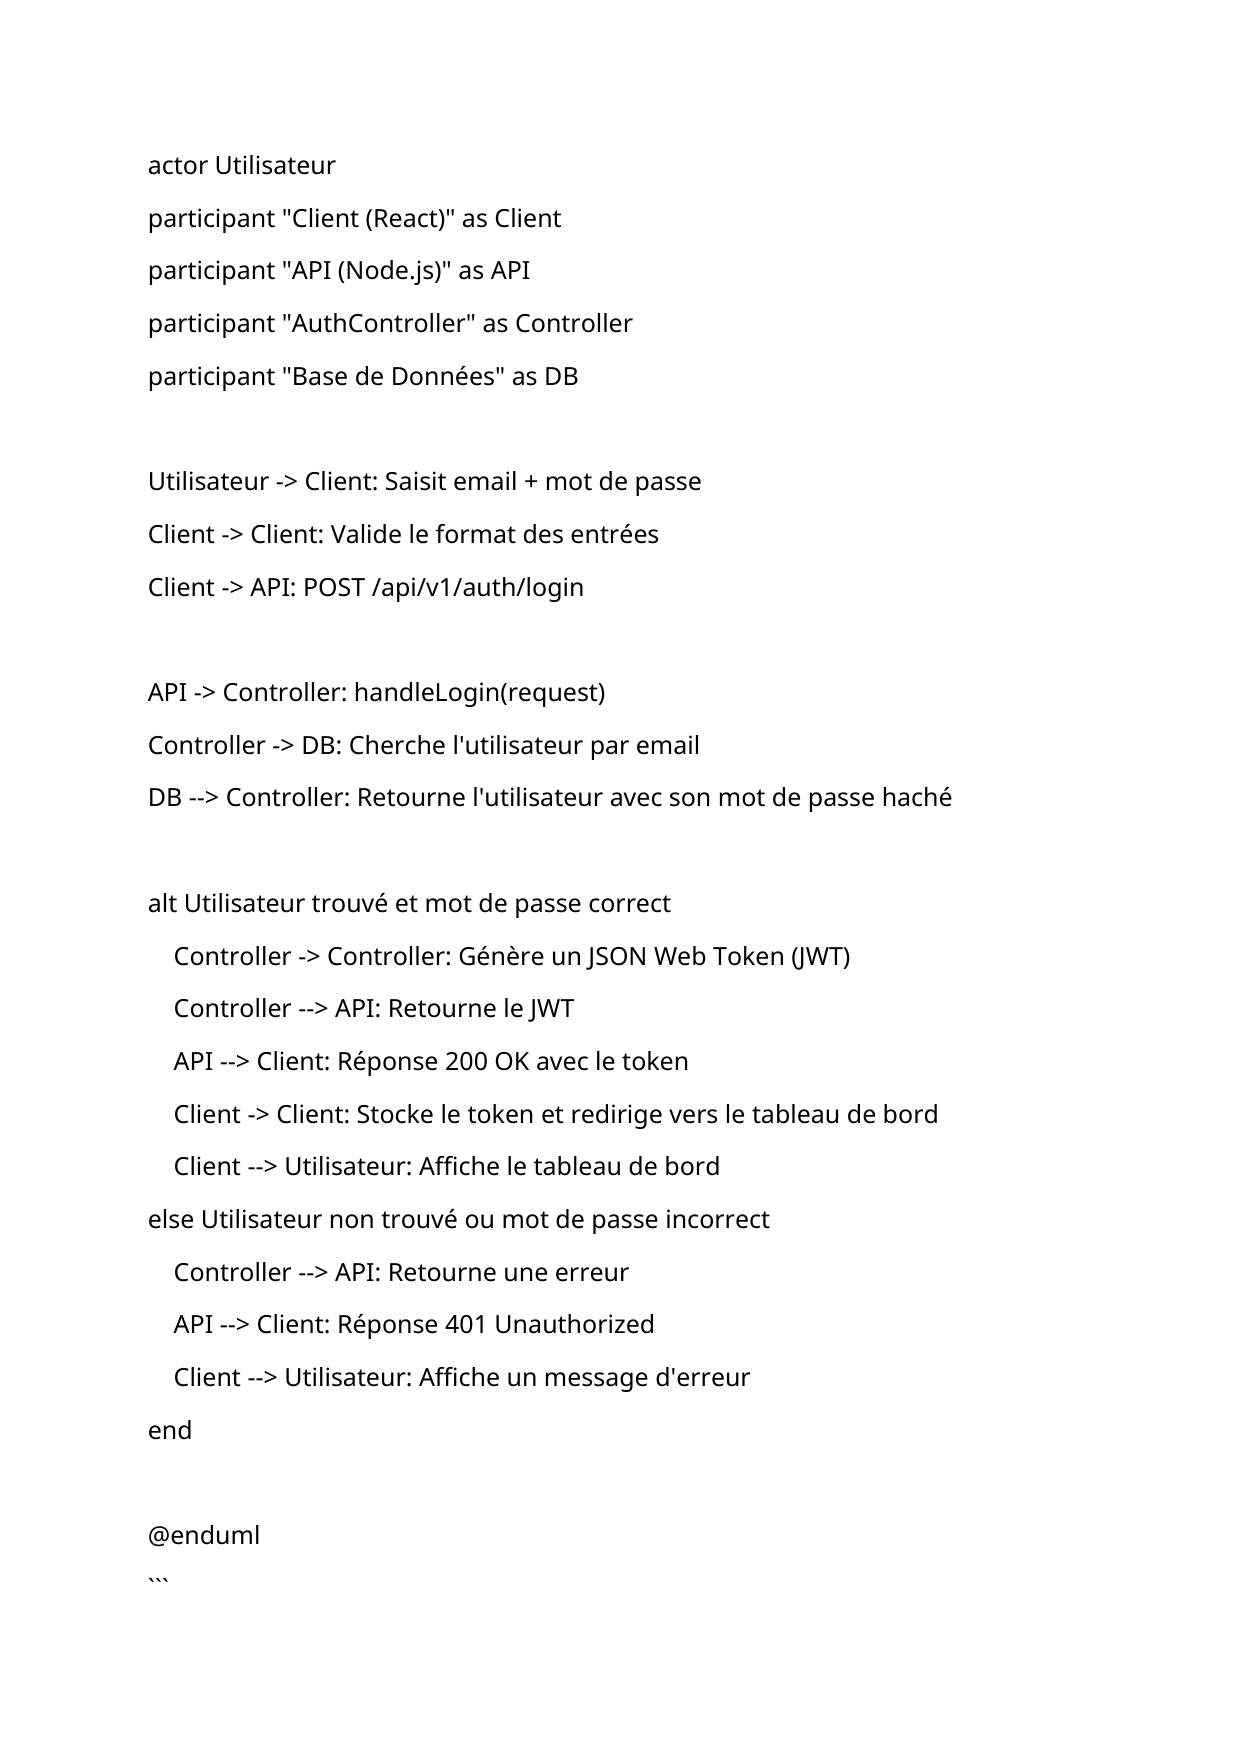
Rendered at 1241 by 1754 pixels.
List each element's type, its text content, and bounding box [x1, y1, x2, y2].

text Client -> API: POST /api/v1/auth/login [148, 569, 1093, 603]
text participant "Base de Données" as DB [148, 358, 1093, 392]
text Utilisateur -> Client: Saisit email + mot de passe [148, 464, 1093, 498]
text participant "Client (React)" as Client [148, 200, 1093, 234]
text Controller -> Controller: Génère un JSON Web Token (JWT) [148, 938, 1093, 972]
text alt Utilisateur trouvé et mot de passe correct [148, 886, 1093, 919]
text Client -> Client: Valide le format des entrées [148, 517, 1093, 551]
text participant "AuthController" as Controller [148, 306, 1093, 340]
text API --> Client: Réponse 401 Unauthorized [148, 1307, 1093, 1341]
text Client --> Utilisateur: Affiche le tableau de bord [148, 1149, 1093, 1183]
text DB --> Controller: Retourne l'utilisateur avec son mot de passe haché [148, 780, 1093, 814]
text ``` [148, 1571, 1093, 1605]
text Client --> Utilisateur: Affiche un message d'erreur [148, 1360, 1093, 1394]
text end [148, 1413, 1093, 1447]
text API --> Client: Réponse 200 OK avec le token [148, 1044, 1093, 1078]
text Controller --> API: Retourne une erreur [148, 1254, 1093, 1288]
text @enduml [148, 1518, 1093, 1552]
text Controller --> API: Retourne le JWT [148, 991, 1093, 1025]
text participant "API (Node.js)" as API [148, 253, 1093, 287]
text Controller -> DB: Cherche l'utilisateur par email [148, 727, 1093, 761]
text API -> Controller: handleLogin(request) [148, 675, 1093, 709]
text else Utilisateur non trouvé ou mot de passe incorrect [148, 1202, 1093, 1236]
text actor Utilisateur [148, 148, 1093, 182]
text Client -> Client: Stocke le token et redirige vers le tableau de bord [148, 1096, 1093, 1130]
